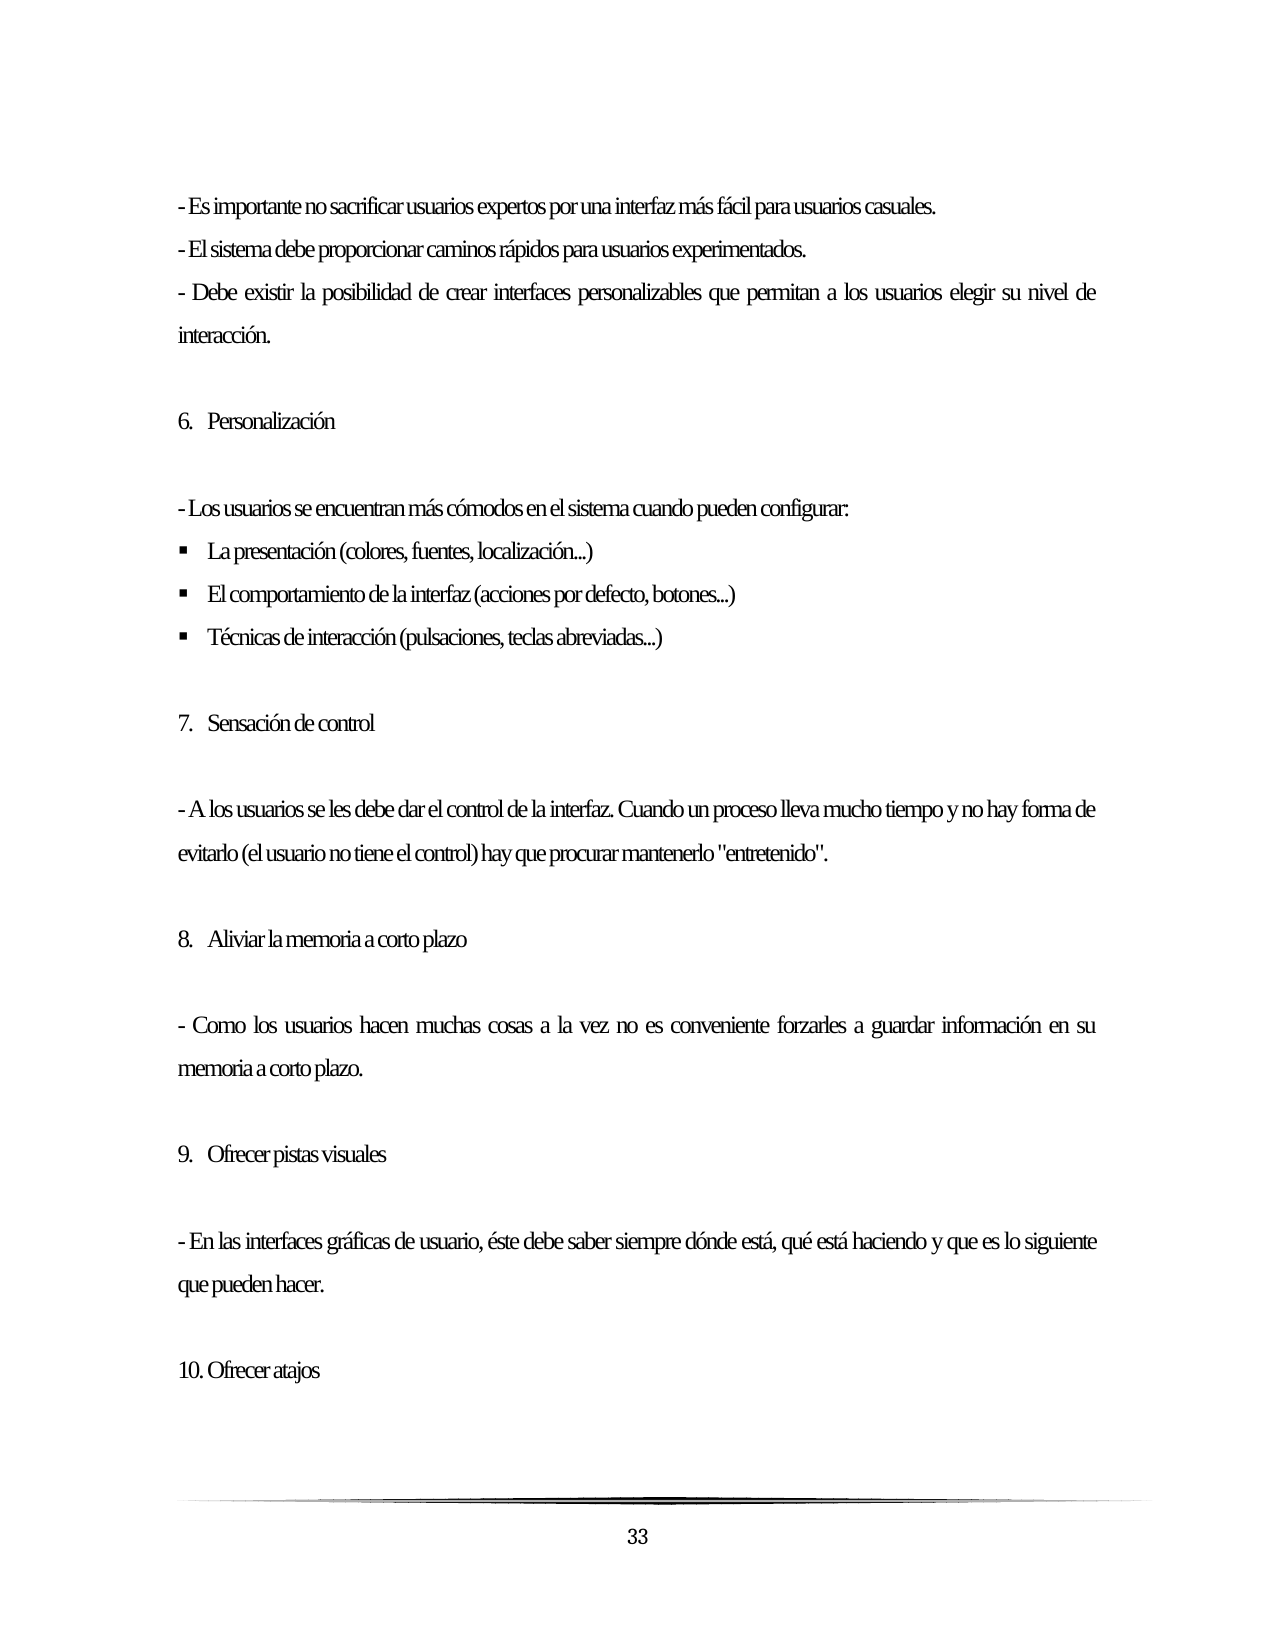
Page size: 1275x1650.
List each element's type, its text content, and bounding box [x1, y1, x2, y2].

list La presentación (colores, fuentes, localización...) [177, 536, 1098, 564]
picture [177, 1497, 1153, 1505]
text - Debe existir la posibilidad de crear interfaces personalizables que permitan a los usuarios elegir su nivel de interacción. [177, 277, 1098, 349]
list Personalización [177, 406, 1098, 435]
text - El sistema debe proporcionar caminos rápidos para usuarios experimentados. [177, 234, 1098, 263]
list Técnicas de interacción (pulsaciones, teclas abreviadas...) [177, 622, 1098, 651]
text - Es importante no sacrificar usuarios expertos por una interfaz más fácil para usuarios casuales. [177, 191, 1098, 219]
list Ofrecer atajos [177, 1355, 1098, 1384]
list Ofrecer pistas visuales [177, 1139, 1098, 1168]
list El comportamiento de la interfaz (acciones por defecto, botones...) [177, 579, 1098, 608]
text - Como los usuarios hacen muchas cosas a la vez no es conveniente forzarles a guardar información en su memoria a corto plazo. [177, 1010, 1098, 1082]
text - En las interfaces gráficas de usuario, éste debe saber siempre dónde está, qué está haciendo y que es lo siguiente que pueden hacer. [177, 1226, 1098, 1298]
text - Los usuarios se encuentran más cómodos en el sistema cuando pueden configurar: [177, 493, 1098, 521]
list Aliviar la memoria a corto plazo [177, 924, 1098, 953]
list Sensación de control [177, 708, 1098, 737]
text - A los usuarios se les debe dar el control de la interfaz. Cuando un proceso lleva mucho tiempo y no hay forma de evitarlo (el usuario no tiene el control) hay que procurar mantenerlo "entretenido". [177, 794, 1098, 866]
